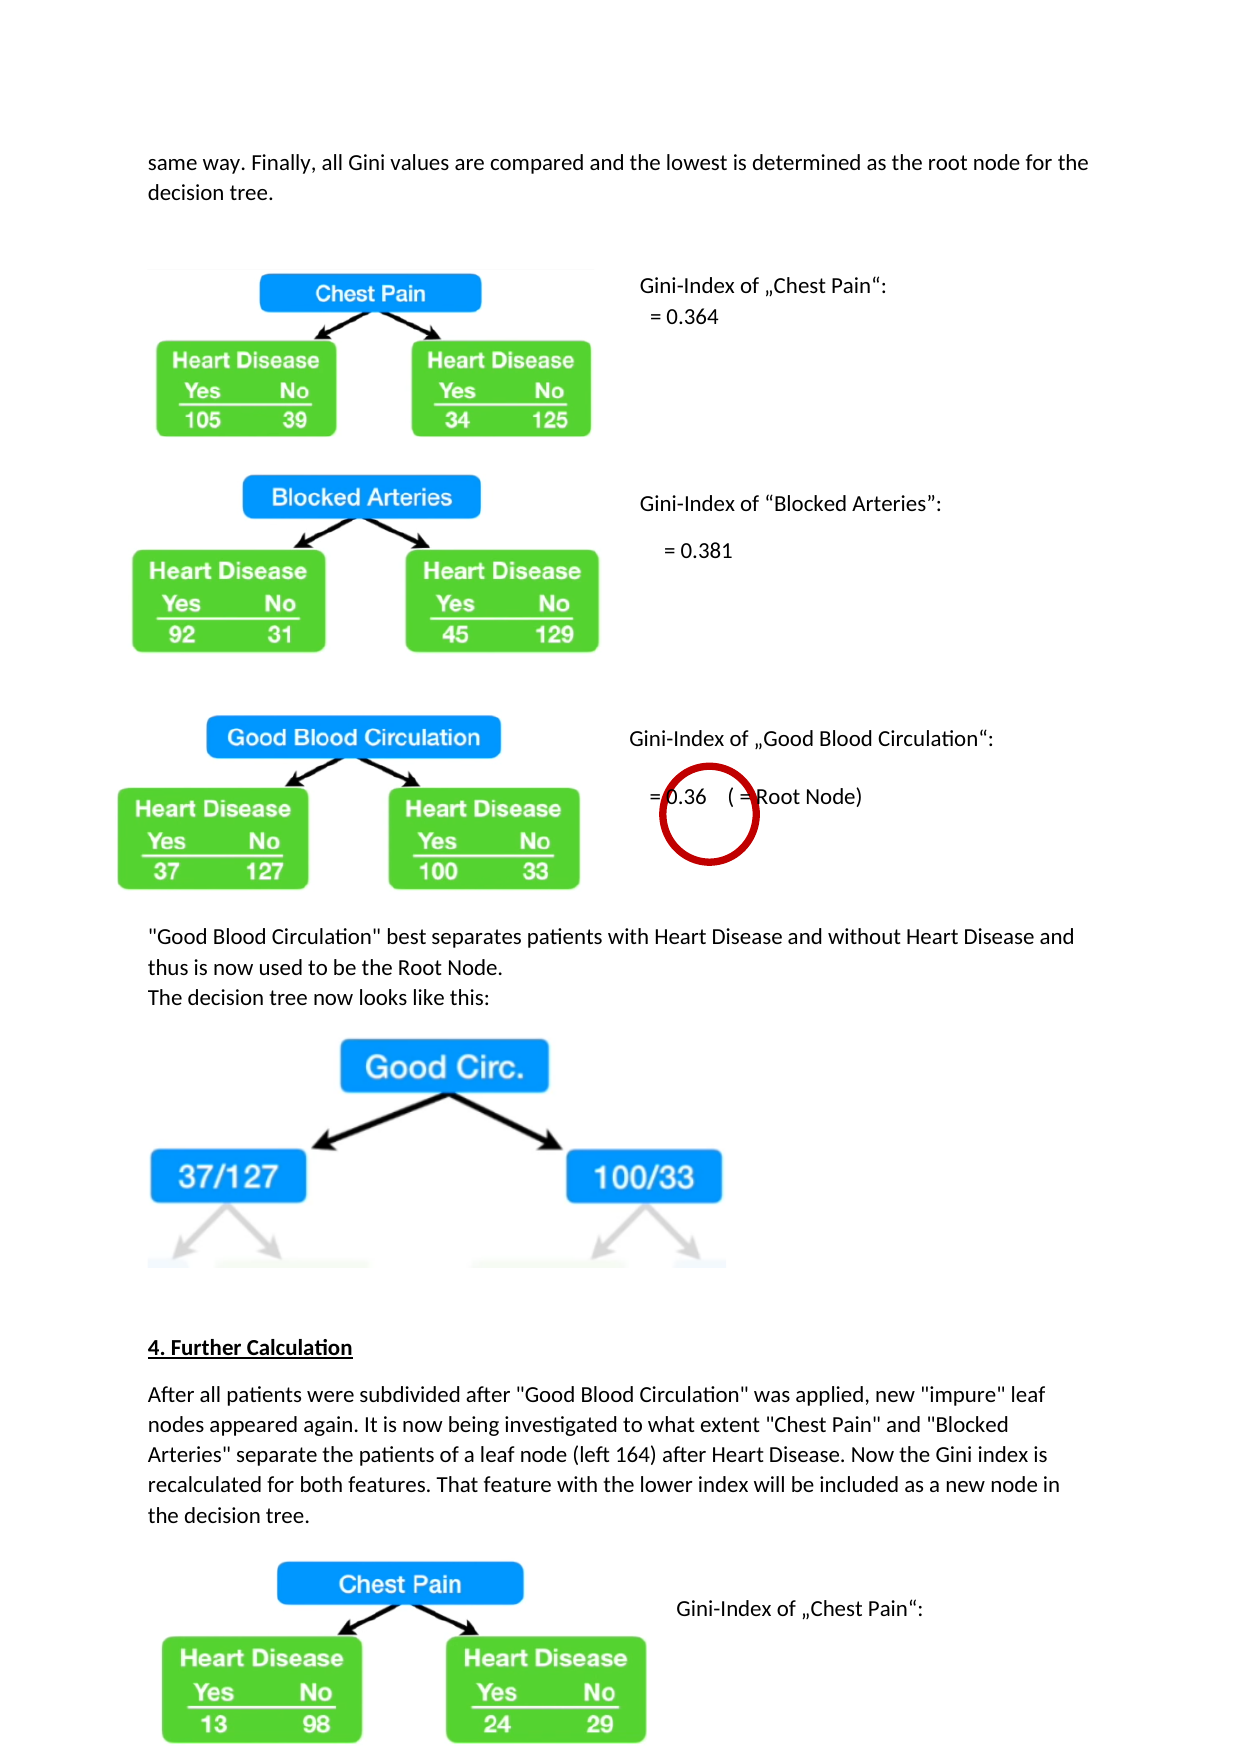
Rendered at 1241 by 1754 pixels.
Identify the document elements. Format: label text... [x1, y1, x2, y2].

picture [147, 269, 597, 443]
text same way. Finally, all Gini values are compared and the lowest is determined as the root node for the decision tree. [148, 148, 1093, 206]
text Gini-Index of „Good Blood Circulation“: = 0.36 ( = Root Node) [592, 724, 1093, 810]
text "Good Blood Circulation" best separates patients with Heart Disease and without Heart Disease and thus is now used to be the Root Node. The decision tree now looks like this: [148, 922, 1093, 1011]
text = 0.381 [608, 536, 1093, 564]
text After all patients were subdivided after "Good Blood Circulation" was applied, new "impure" leaf nodes appeared again. It is now being investigated to what extent "Chest Pain" and "Blocked Arteries" separate the patients of a leaf node (left 164) after Heart Disease. Now the Gini index is recalculated for both features. That feature with the lower index will be included as a new node in the decision tree. [148, 1380, 1093, 1529]
picture [95, 707, 592, 896]
picture [159, 1557, 652, 1748]
text Gini-Index of „Chest Pain“: [652, 1594, 1093, 1622]
picture [147, 1029, 727, 1268]
text Gini-Index of „Chest Pain“: = 0.364 [597, 272, 1093, 330]
text Gini-Index of “Blocked Arteries”: [608, 489, 1093, 517]
picture [98, 469, 608, 659]
text 4. Further Calculation [148, 1333, 1093, 1361]
